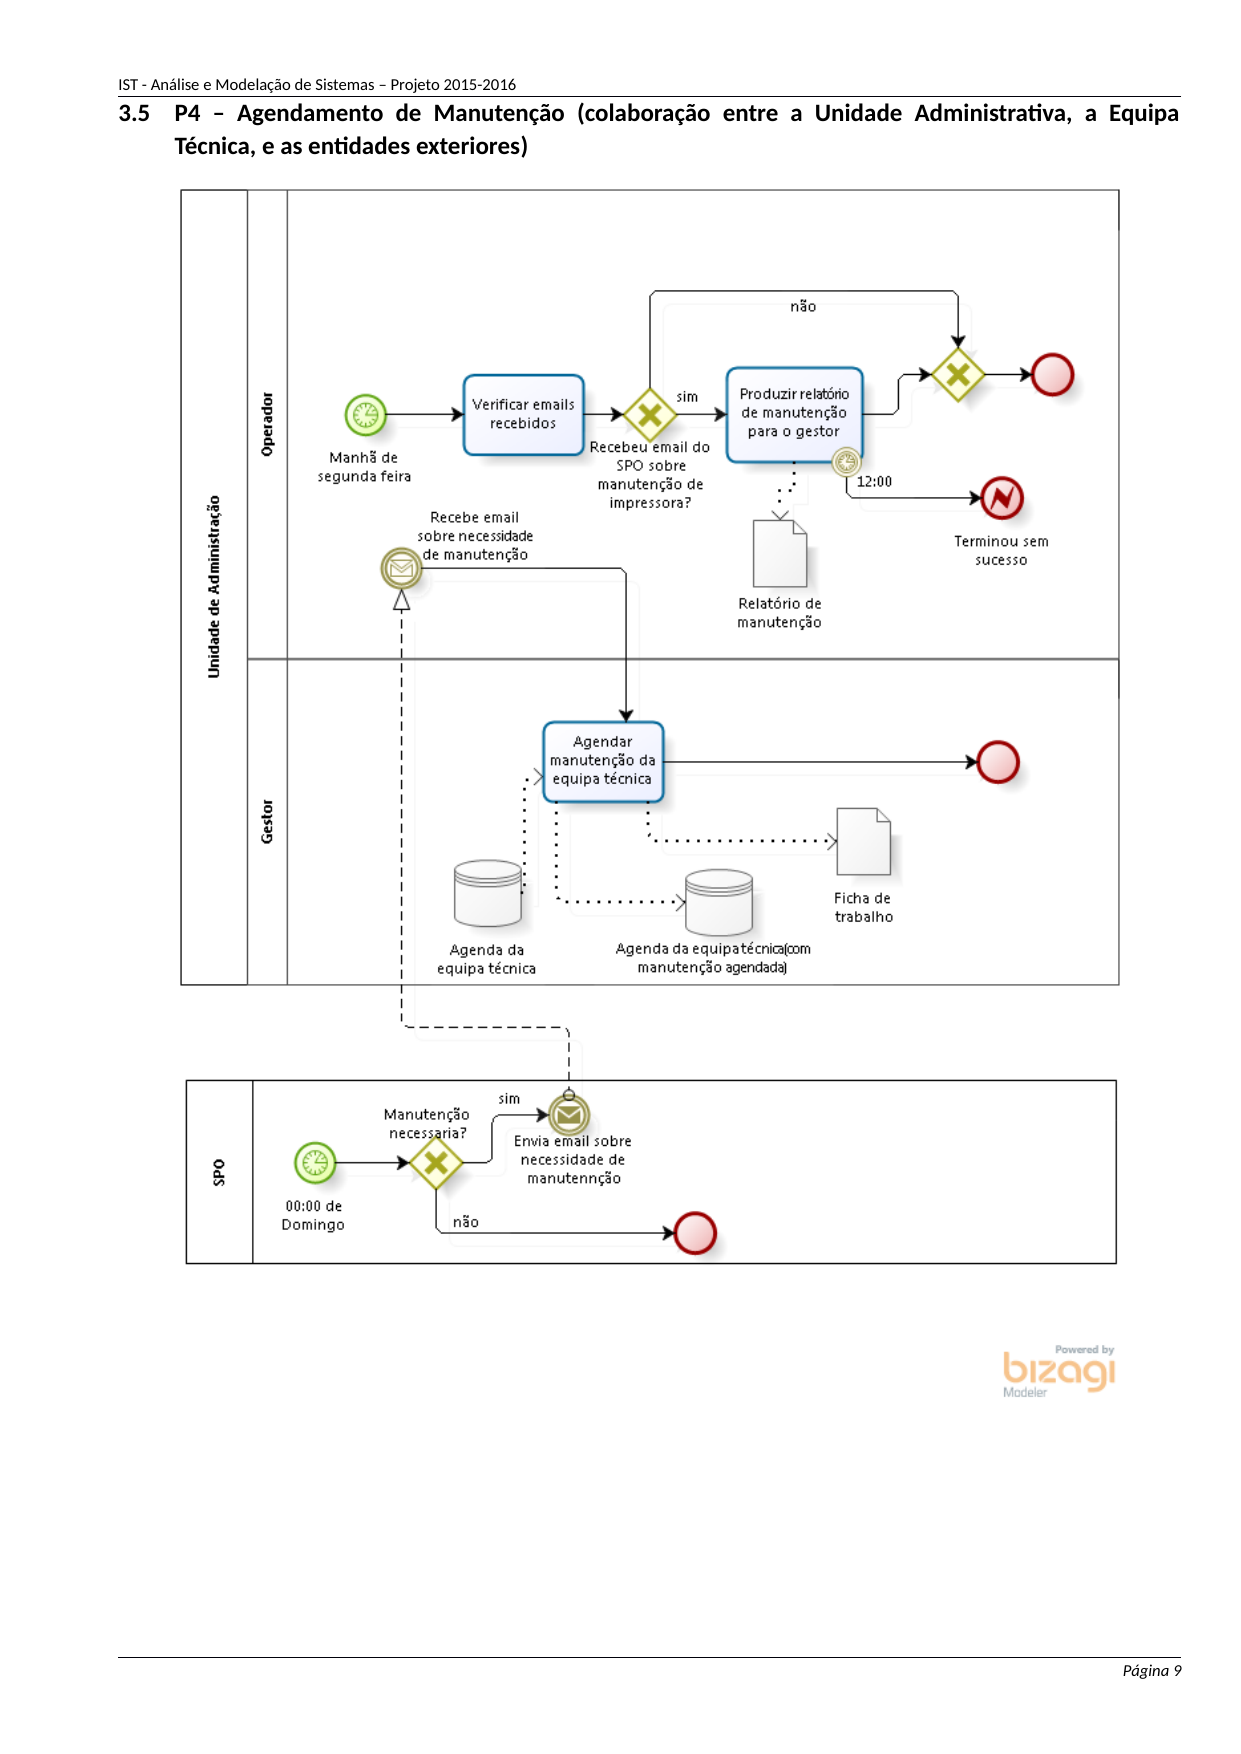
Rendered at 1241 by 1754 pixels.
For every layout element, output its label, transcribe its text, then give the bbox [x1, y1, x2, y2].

list P4 – Agendamento de Manutenção (colaboração entre a Unidade Administrativa, a Equipa Técnica, e as entidades exteriores) [118, 97, 1181, 161]
picture [154, 163, 1145, 1413]
